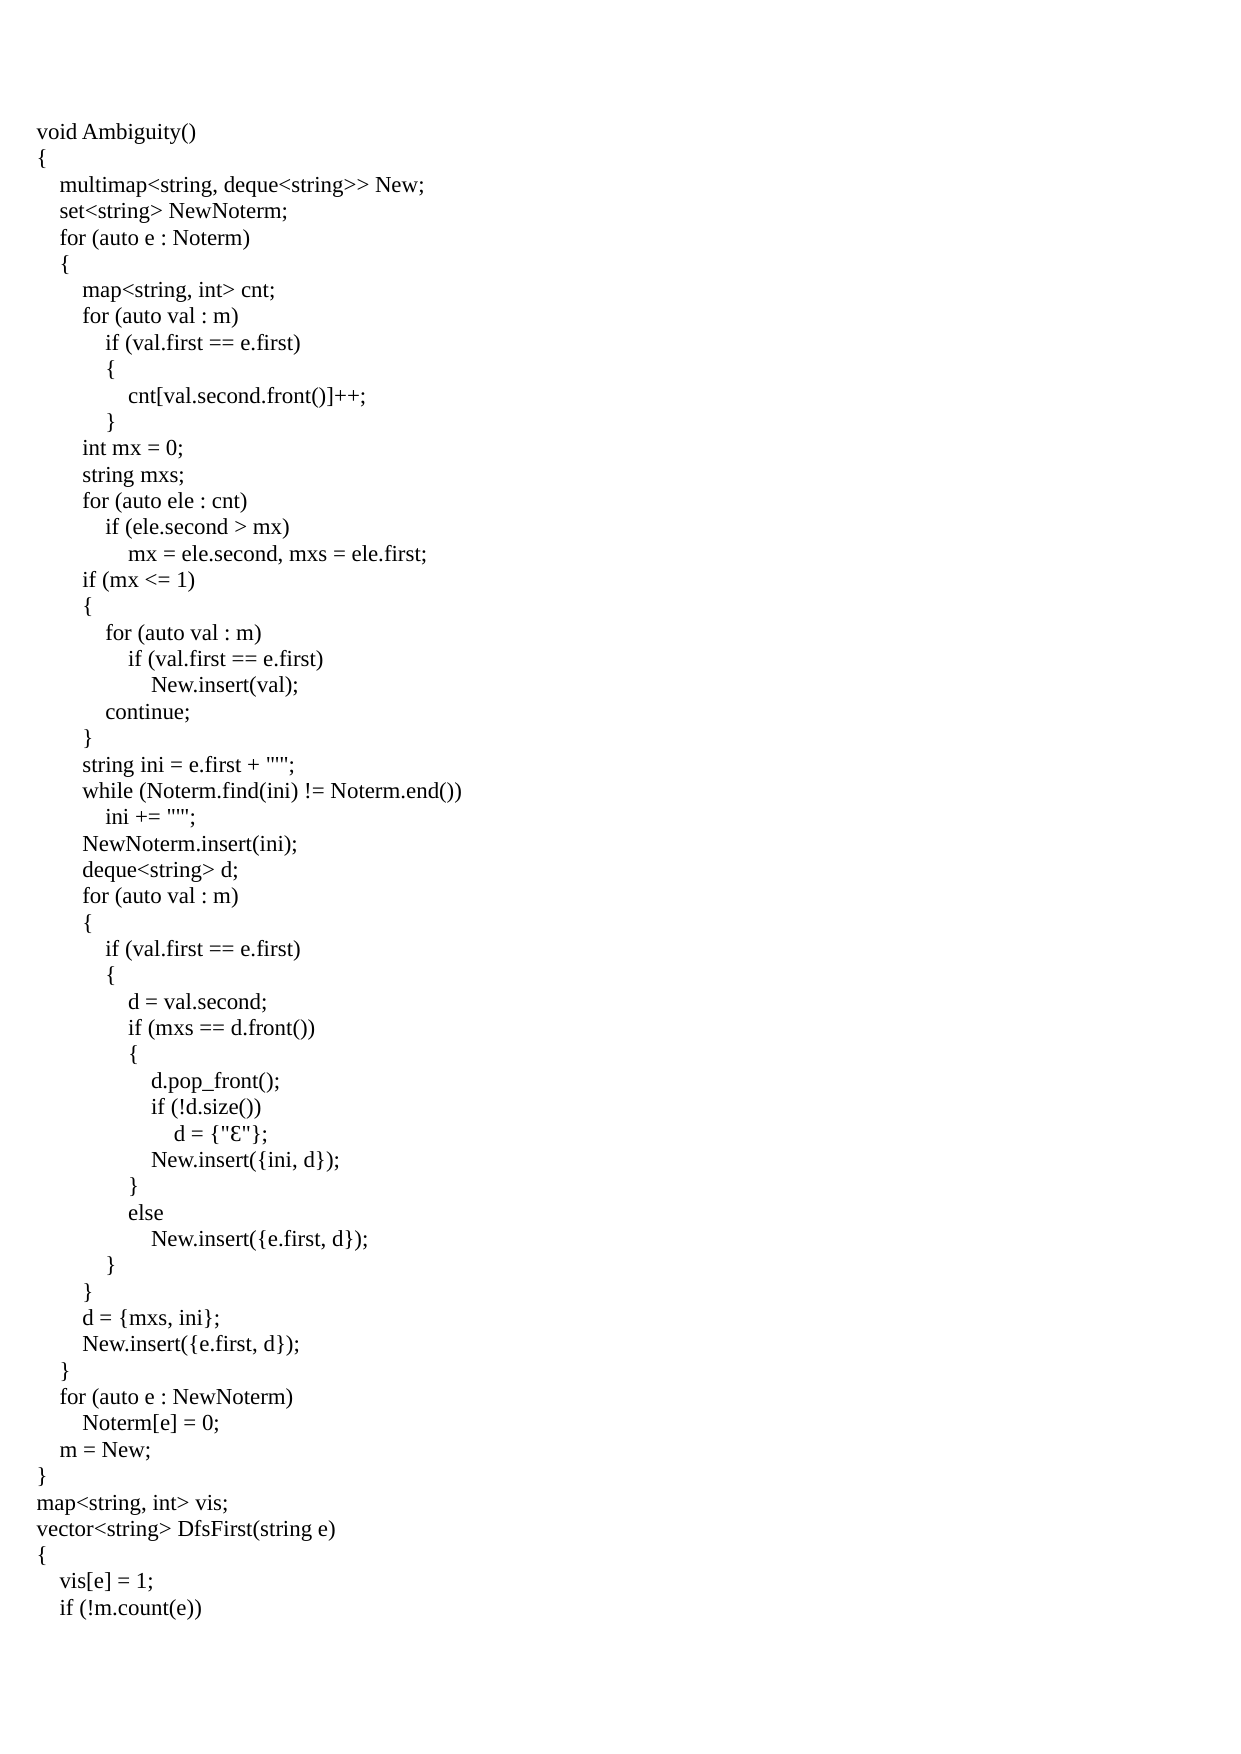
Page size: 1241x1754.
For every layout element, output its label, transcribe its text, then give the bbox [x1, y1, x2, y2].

text m = New; [36, 1436, 1200, 1462]
text int mx = 0; [36, 434, 1200, 461]
text mx = ele.second, mxs = ele.first; [36, 540, 1200, 566]
text if (mx <= 1) [36, 566, 1200, 592]
text { [36, 909, 1200, 935]
text multimap<string, deque<string>> New; [36, 171, 1200, 197]
text set<string> NewNoterm; [36, 197, 1200, 223]
text for (auto val : m) [36, 619, 1200, 645]
text d = val.second; [36, 988, 1200, 1014]
text d.pop_front(); [36, 1067, 1200, 1093]
text Noterm[e] = 0; [36, 1409, 1200, 1436]
text New.insert({ini, d}); [36, 1146, 1200, 1172]
text { [36, 355, 1200, 382]
text } [36, 408, 1200, 434]
text string ini = e.first + "'"; [36, 751, 1200, 777]
text for (auto val : m) [36, 303, 1200, 329]
text if (!m.count(e)) [36, 1594, 1200, 1620]
text New.insert({e.first, d}); [36, 1225, 1200, 1251]
text if (mxs == d.front()) [36, 1014, 1200, 1041]
text deque<string> d; [36, 856, 1200, 882]
text vector<string> DfsFirst(string e) [36, 1515, 1200, 1541]
text if (val.first == e.first) [36, 645, 1200, 672]
text continue; [36, 698, 1200, 724]
text for (auto e : NewNoterm) [36, 1383, 1200, 1409]
text map<string, int> cnt; [36, 276, 1200, 303]
text { [36, 250, 1200, 276]
text { [36, 1041, 1200, 1067]
text ini += "'"; [36, 803, 1200, 830]
text for (auto ele : cnt) [36, 487, 1200, 513]
text { [36, 144, 1200, 171]
text string mxs; [36, 461, 1200, 487]
text NewNoterm.insert(ini); [36, 830, 1200, 856]
text else [36, 1199, 1200, 1225]
text } [36, 1172, 1200, 1199]
text d = {"Ɛ"}; [36, 1119, 1200, 1146]
text cnt[val.second.front()]++; [36, 382, 1200, 408]
text } [36, 724, 1200, 751]
text } [36, 1357, 1200, 1383]
text } [36, 1251, 1200, 1278]
text if (val.first == e.first) [36, 329, 1200, 355]
text New.insert(val); [36, 672, 1200, 698]
text for (auto e : Noterm) [36, 223, 1200, 250]
text } [36, 1278, 1200, 1304]
text { [36, 1541, 1200, 1568]
text New.insert({e.first, d}); [36, 1330, 1200, 1357]
text { [36, 961, 1200, 988]
text void Ambiguity() [36, 118, 1200, 144]
text { [36, 592, 1200, 619]
text while (Noterm.find(ini) != Noterm.end()) [36, 777, 1200, 803]
text if (!d.size()) [36, 1093, 1200, 1119]
text if (val.first == e.first) [36, 935, 1200, 961]
text d = {mxs, ini}; [36, 1304, 1200, 1330]
text if (ele.second > mx) [36, 513, 1200, 540]
text vis[e] = 1; [36, 1568, 1200, 1594]
text } [36, 1462, 1200, 1488]
text for (auto val : m) [36, 882, 1200, 909]
text map<string, int> vis; [36, 1488, 1200, 1515]
